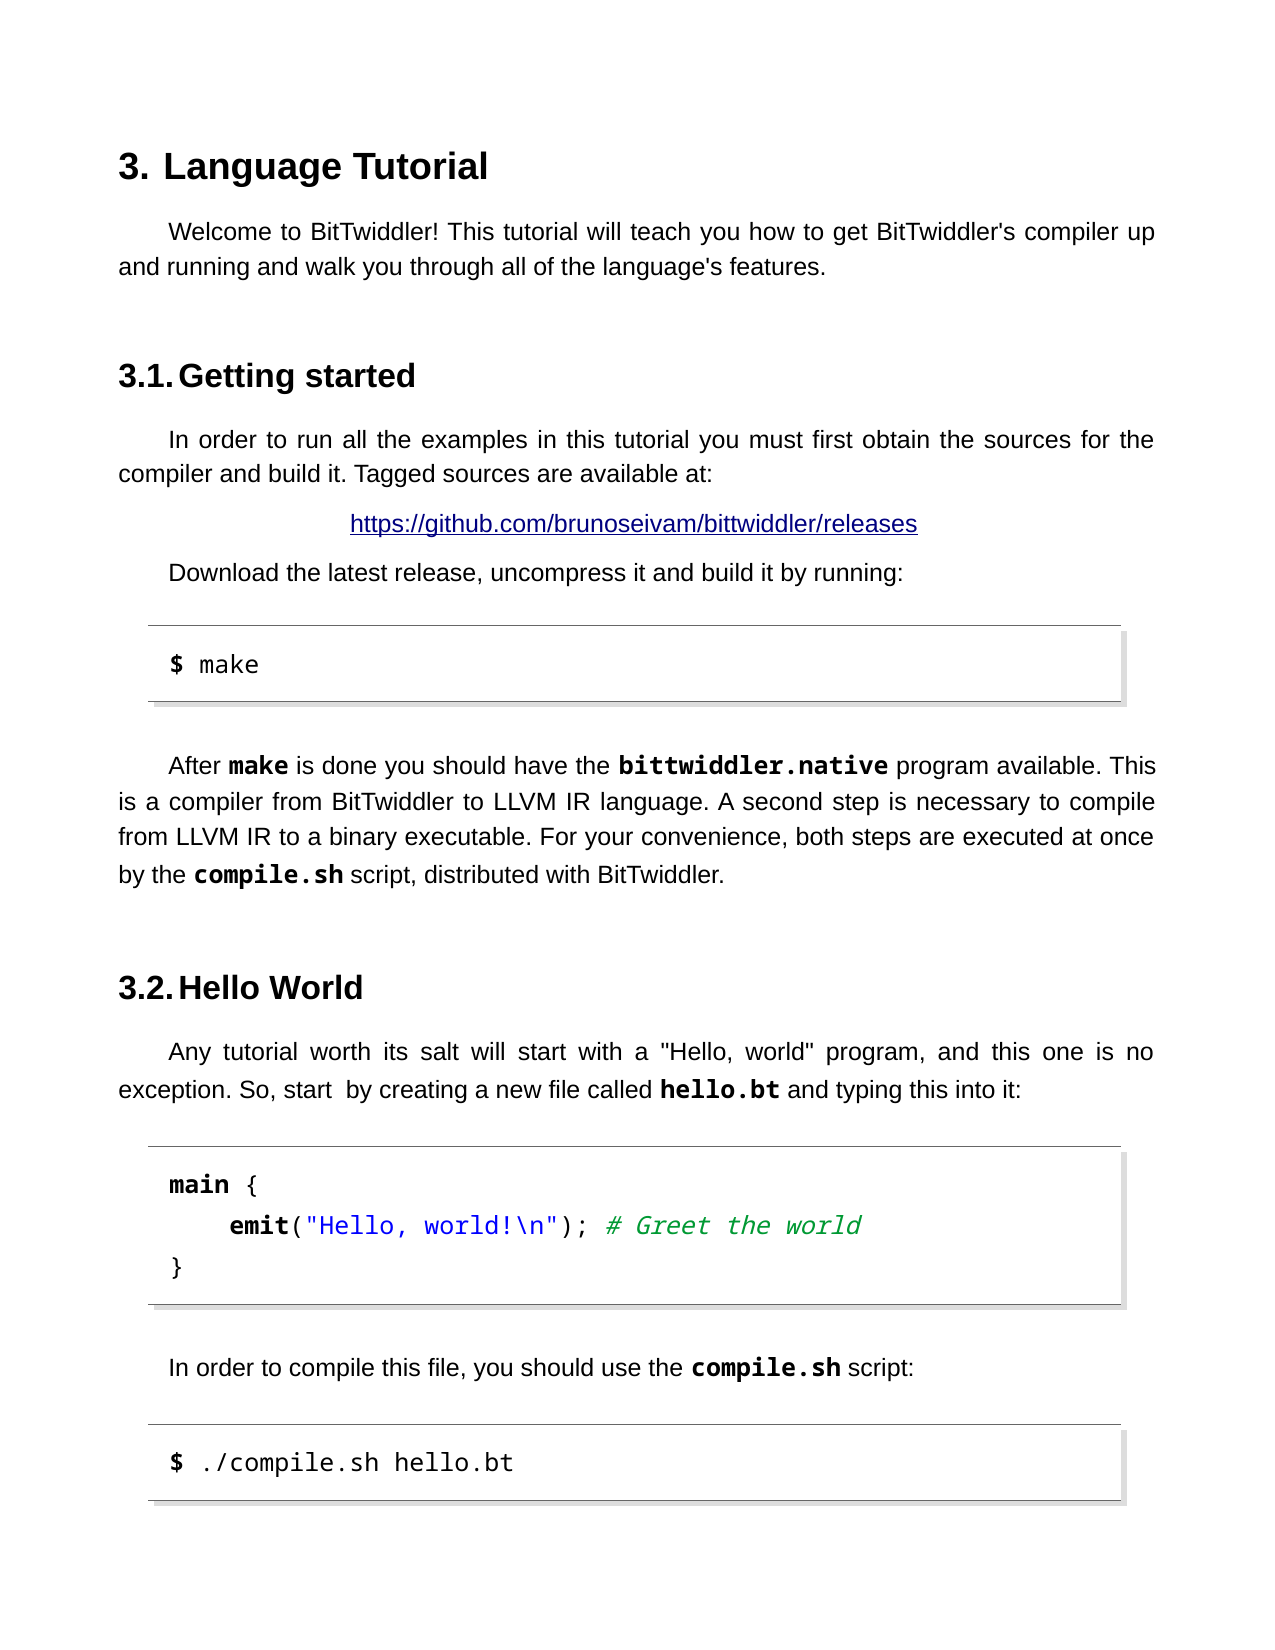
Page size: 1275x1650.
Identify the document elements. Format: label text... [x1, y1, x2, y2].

text Welcome to BitTwiddler! This tutorial will teach you how to get BitTwiddler's compiler up and running and walk you through all of the language's features. [118, 217, 1157, 281]
text https://github.com/brunoseivam/bittwiddler/releases [118, 508, 1157, 537]
subtitle Hello World [118, 968, 1157, 1007]
subtitle Getting started [118, 356, 1157, 395]
text main { [148, 1147, 1121, 1187]
text $ ./compile.sh hello.bt [148, 1425, 1121, 1500]
text After make is done you should have the bittwiddler.native program available. This is a compiler from BitTwiddler to LLVM IR language. A second step is necessary to compile from LLVM IR to a binary executable. For your convenience, both steps are executed at once by the compile.sh script, distributed with BitTwiddler. [118, 747, 1157, 891]
text $ make [148, 626, 1121, 701]
text In order to run all the examples in this tutorial you must first obtain the sources for the compiler and build it. Tagged sources are available at: [118, 425, 1157, 488]
subtitle Language Tutorial [118, 144, 1157, 187]
text } [148, 1228, 1121, 1304]
text Download the latest release, uncompress it and build it by running: [118, 558, 1157, 586]
text emit("Hello, world!\n"); # Greet the world [148, 1187, 1121, 1228]
text Any tutorial worth its salt will start with a "Hello, world" program, and this one is no exception. So, start by creating a new file called hello.bt and typing this into it: [118, 1037, 1157, 1106]
text In order to compile this file, you should use the compile.sh script: [118, 1350, 1157, 1384]
